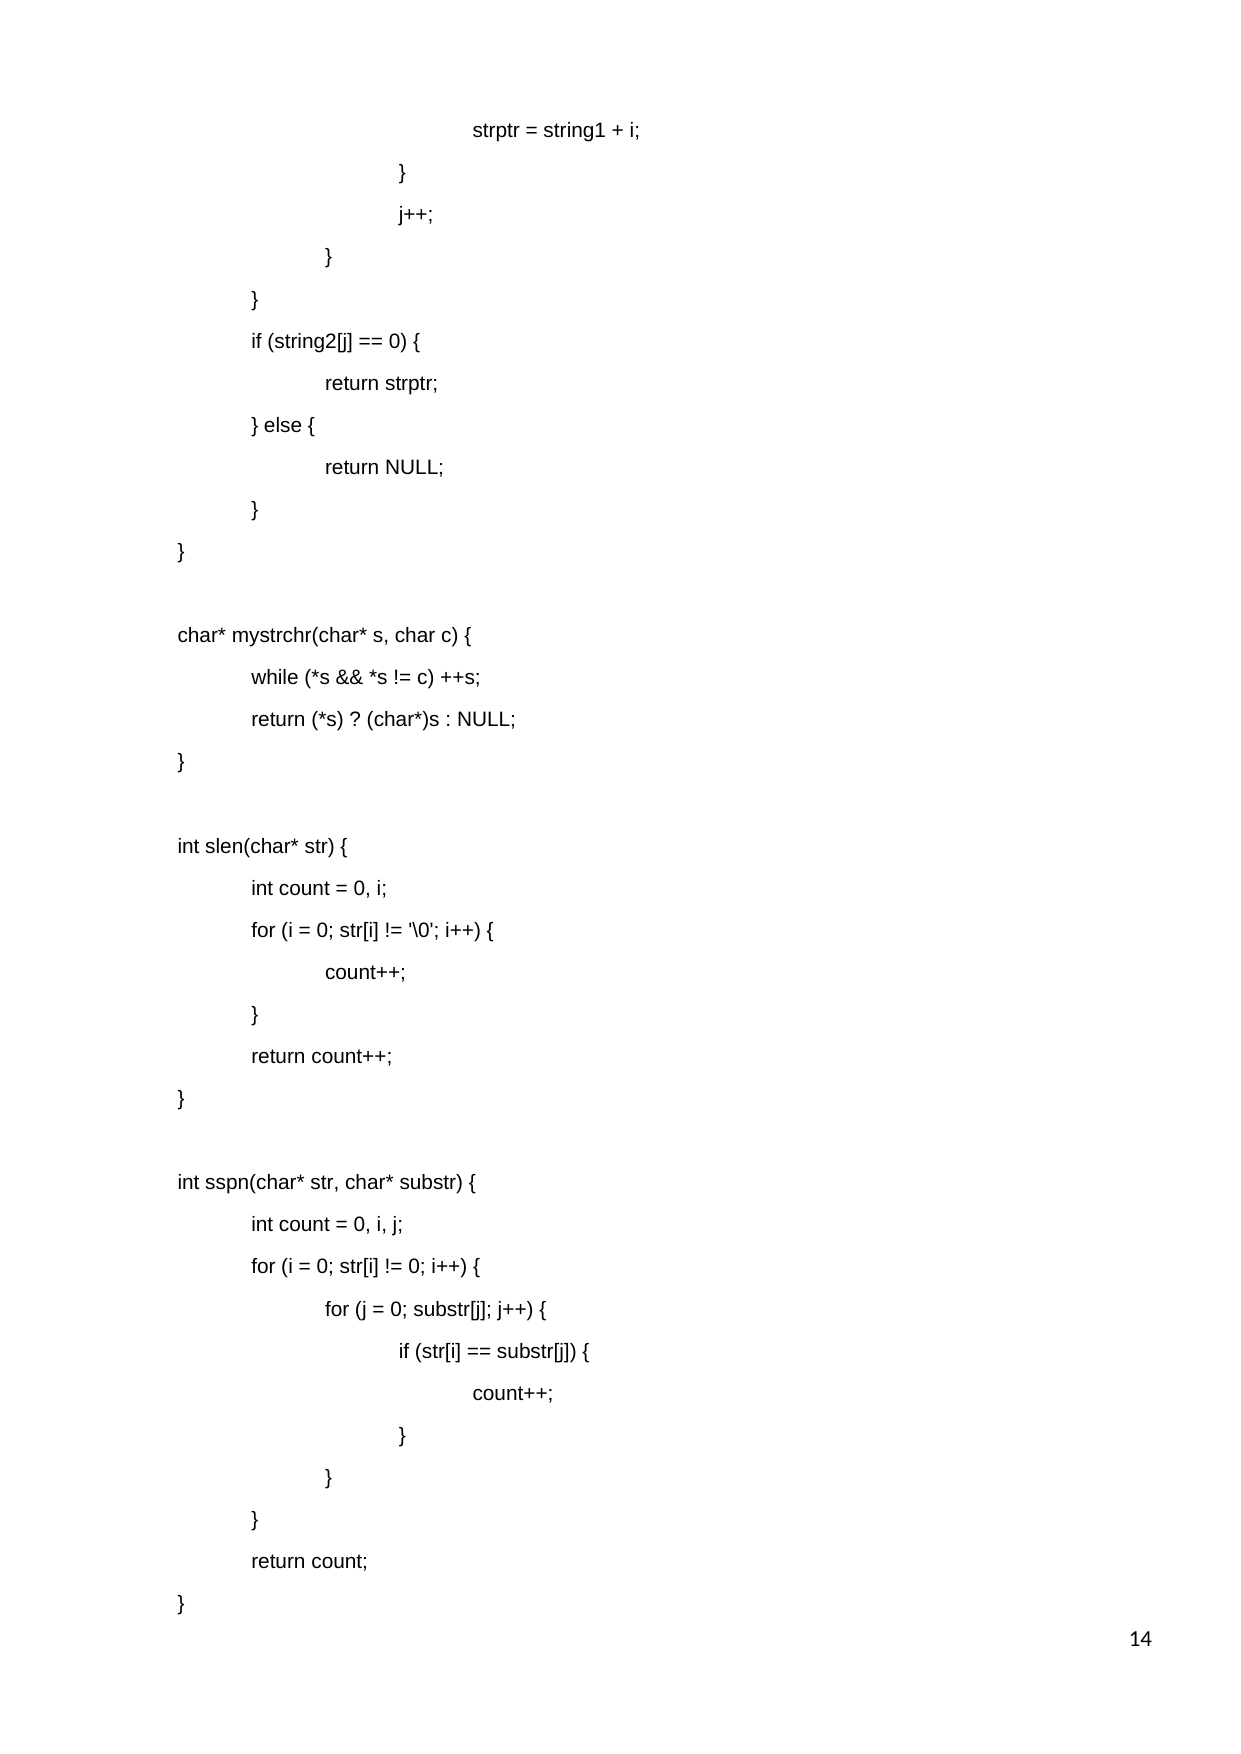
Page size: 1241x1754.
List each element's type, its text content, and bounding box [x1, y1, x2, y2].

text for (i = 0; str[i] != '\0'; i++) { [177, 918, 1152, 942]
text } [177, 1465, 1152, 1489]
text } [177, 1507, 1152, 1531]
text while (*s && *s != c) ++s; [177, 665, 1152, 689]
text for (i = 0; str[i] != 0; i++) { [177, 1254, 1152, 1278]
text } [177, 160, 1152, 184]
text if (string2[j] == 0) { [177, 328, 1152, 352]
text } else { [177, 413, 1152, 437]
text } [177, 497, 1152, 521]
text } [177, 749, 1152, 773]
text count++; [177, 960, 1152, 984]
text } [177, 1002, 1152, 1026]
text j++; [177, 202, 1152, 226]
text } [177, 1423, 1152, 1447]
text char* mystrchr(char* s, char c) { [177, 623, 1152, 647]
text return count++; [177, 1044, 1152, 1068]
text strptr = string1 + i; [177, 118, 1152, 142]
text if (str[i] == substr[j]) { [177, 1338, 1152, 1362]
text } [177, 1086, 1152, 1110]
text } [177, 286, 1152, 310]
text } [177, 539, 1152, 563]
text } [177, 244, 1152, 268]
text return strptr; [177, 371, 1152, 394]
text } [177, 1591, 1152, 1615]
text int slen(char* str) { [177, 833, 1152, 857]
text return NULL; [177, 455, 1152, 479]
text return (*s) ? (char*)s : NULL; [177, 707, 1152, 731]
text int count = 0, i; [177, 876, 1152, 899]
text int count = 0, i, j; [177, 1212, 1152, 1236]
text count++; [177, 1381, 1152, 1404]
text for (j = 0; substr[j]; j++) { [177, 1296, 1152, 1320]
text int sspn(char* str, char* substr) { [177, 1170, 1152, 1194]
text return count; [177, 1549, 1152, 1573]
